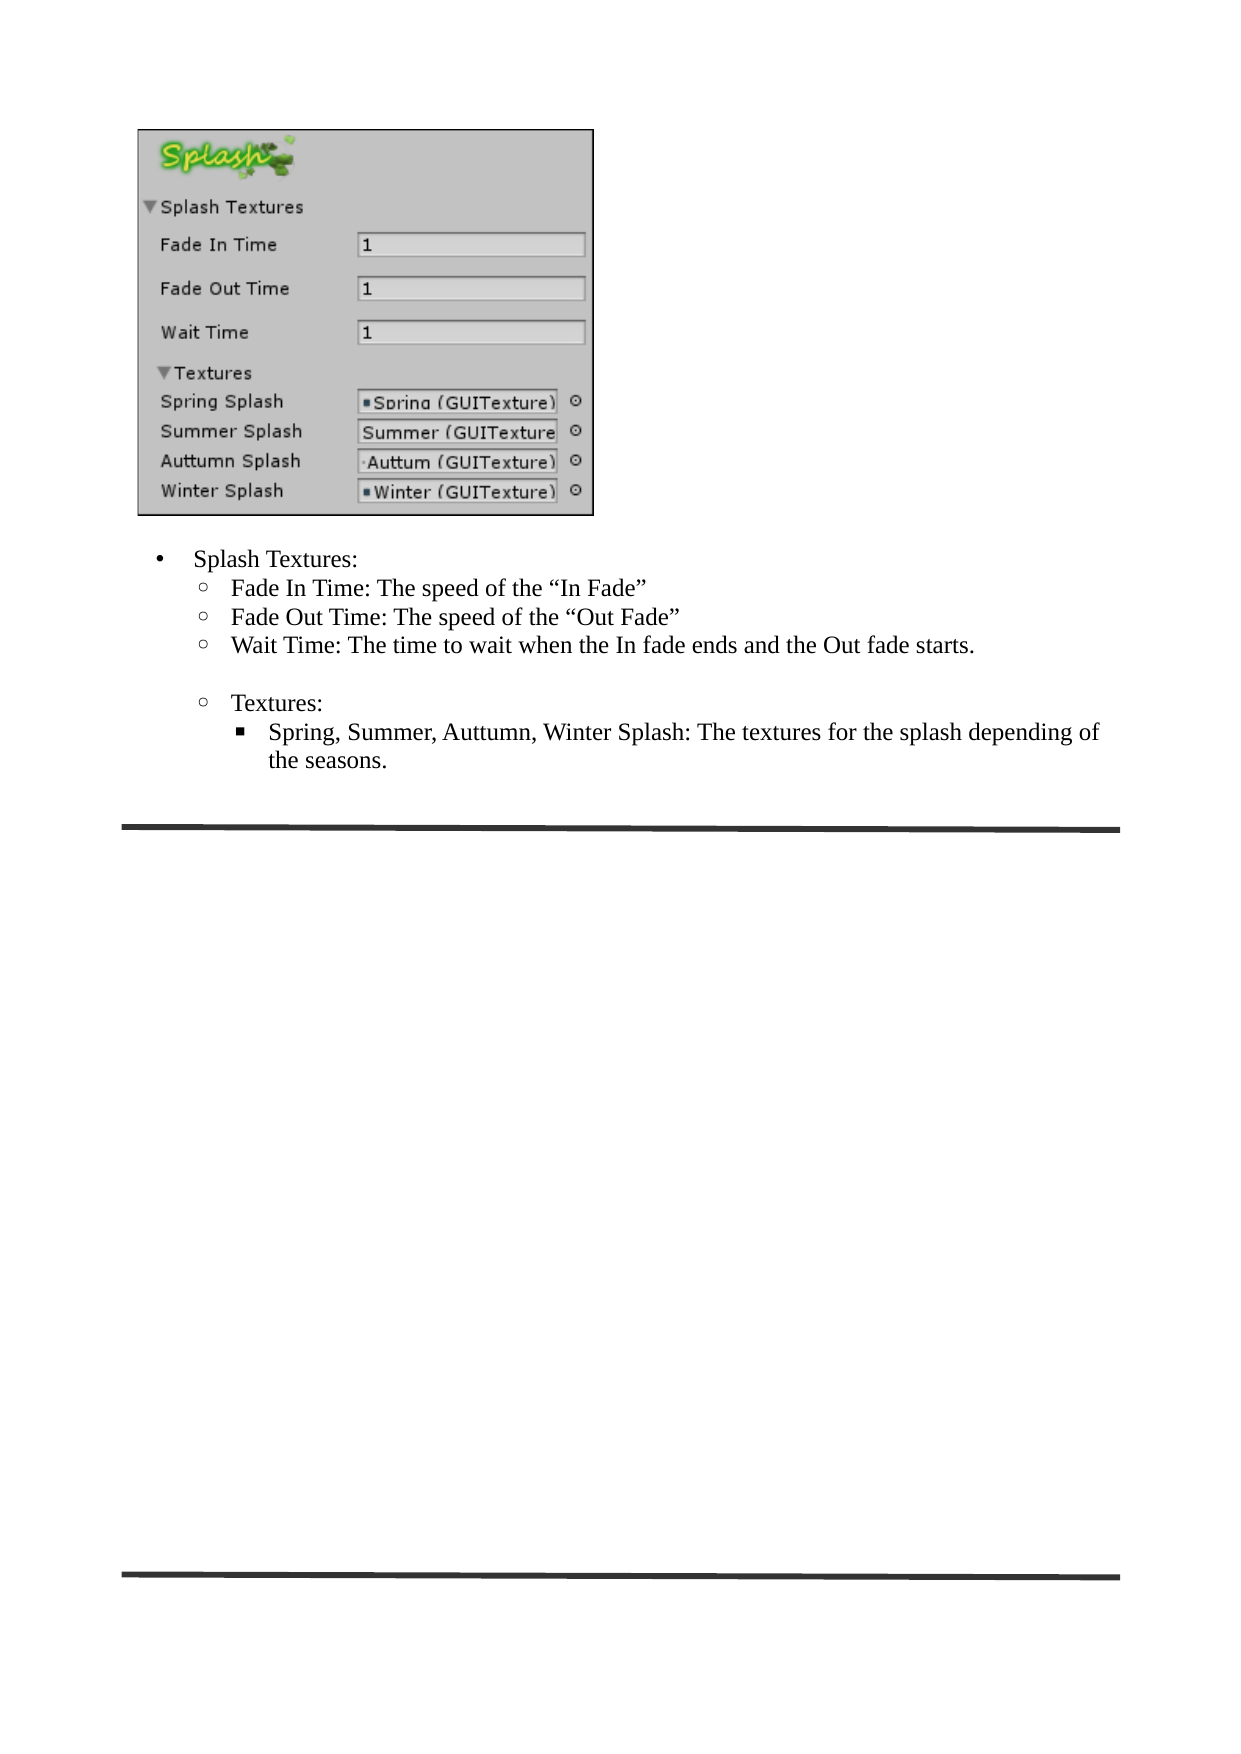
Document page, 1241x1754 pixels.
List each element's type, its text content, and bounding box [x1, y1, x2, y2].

list Fade Out Time: The speed of the “Out Fade” [193, 602, 1122, 630]
list Fade In Time: The speed of the “In Fade” [193, 573, 1122, 602]
list Textures: [193, 688, 1122, 717]
picture [137, 129, 594, 516]
list Spring, Summer, Auttumn, Winter Splash: The textures for the splash depending of the seasons. [231, 717, 1122, 774]
list Splash Textures: [156, 544, 1122, 573]
list Wait Time: The time to wait when the In fade ends and the Out fade starts. [193, 630, 1122, 659]
